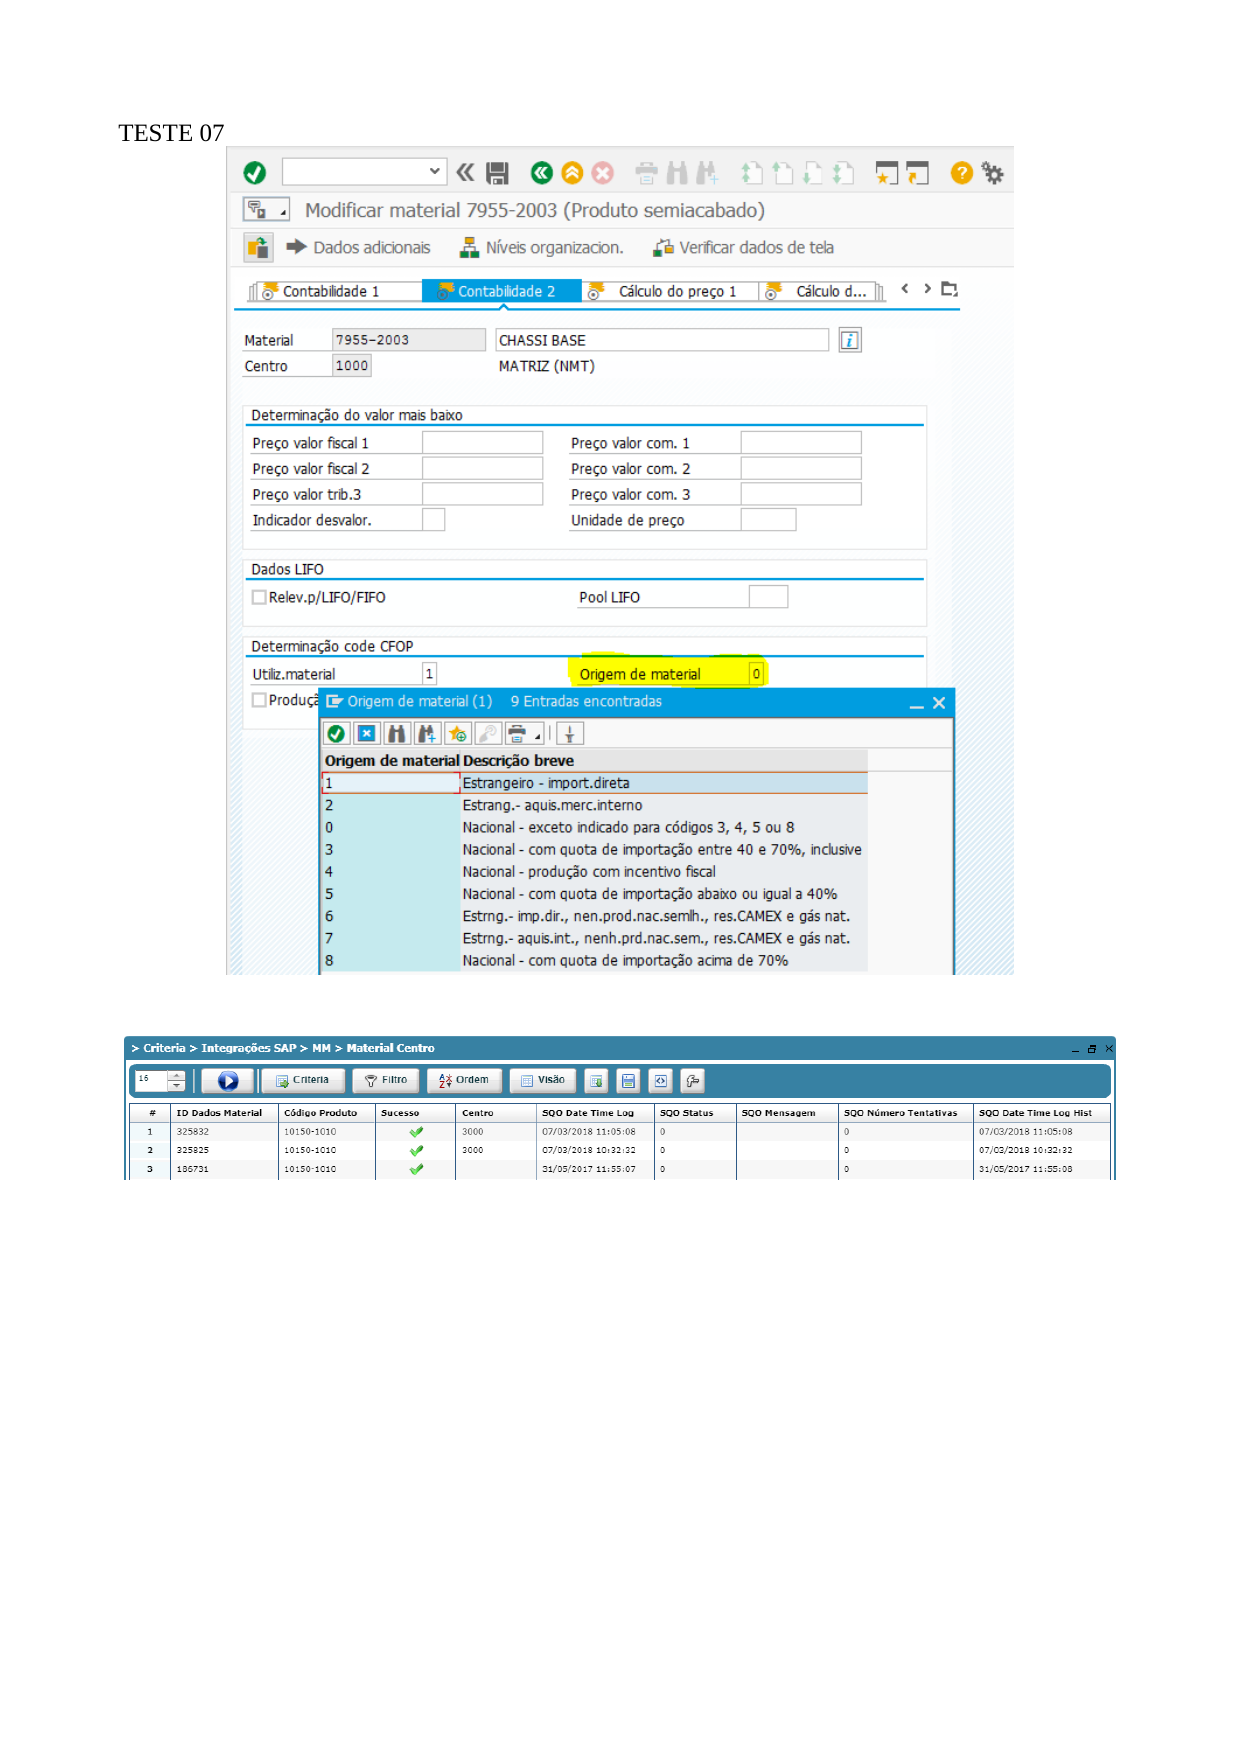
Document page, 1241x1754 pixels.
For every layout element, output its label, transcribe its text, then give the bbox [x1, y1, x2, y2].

picture [226, 146, 1014, 975]
text TESTE 07 [118, 118, 1122, 147]
picture [118, 1031, 1123, 1180]
